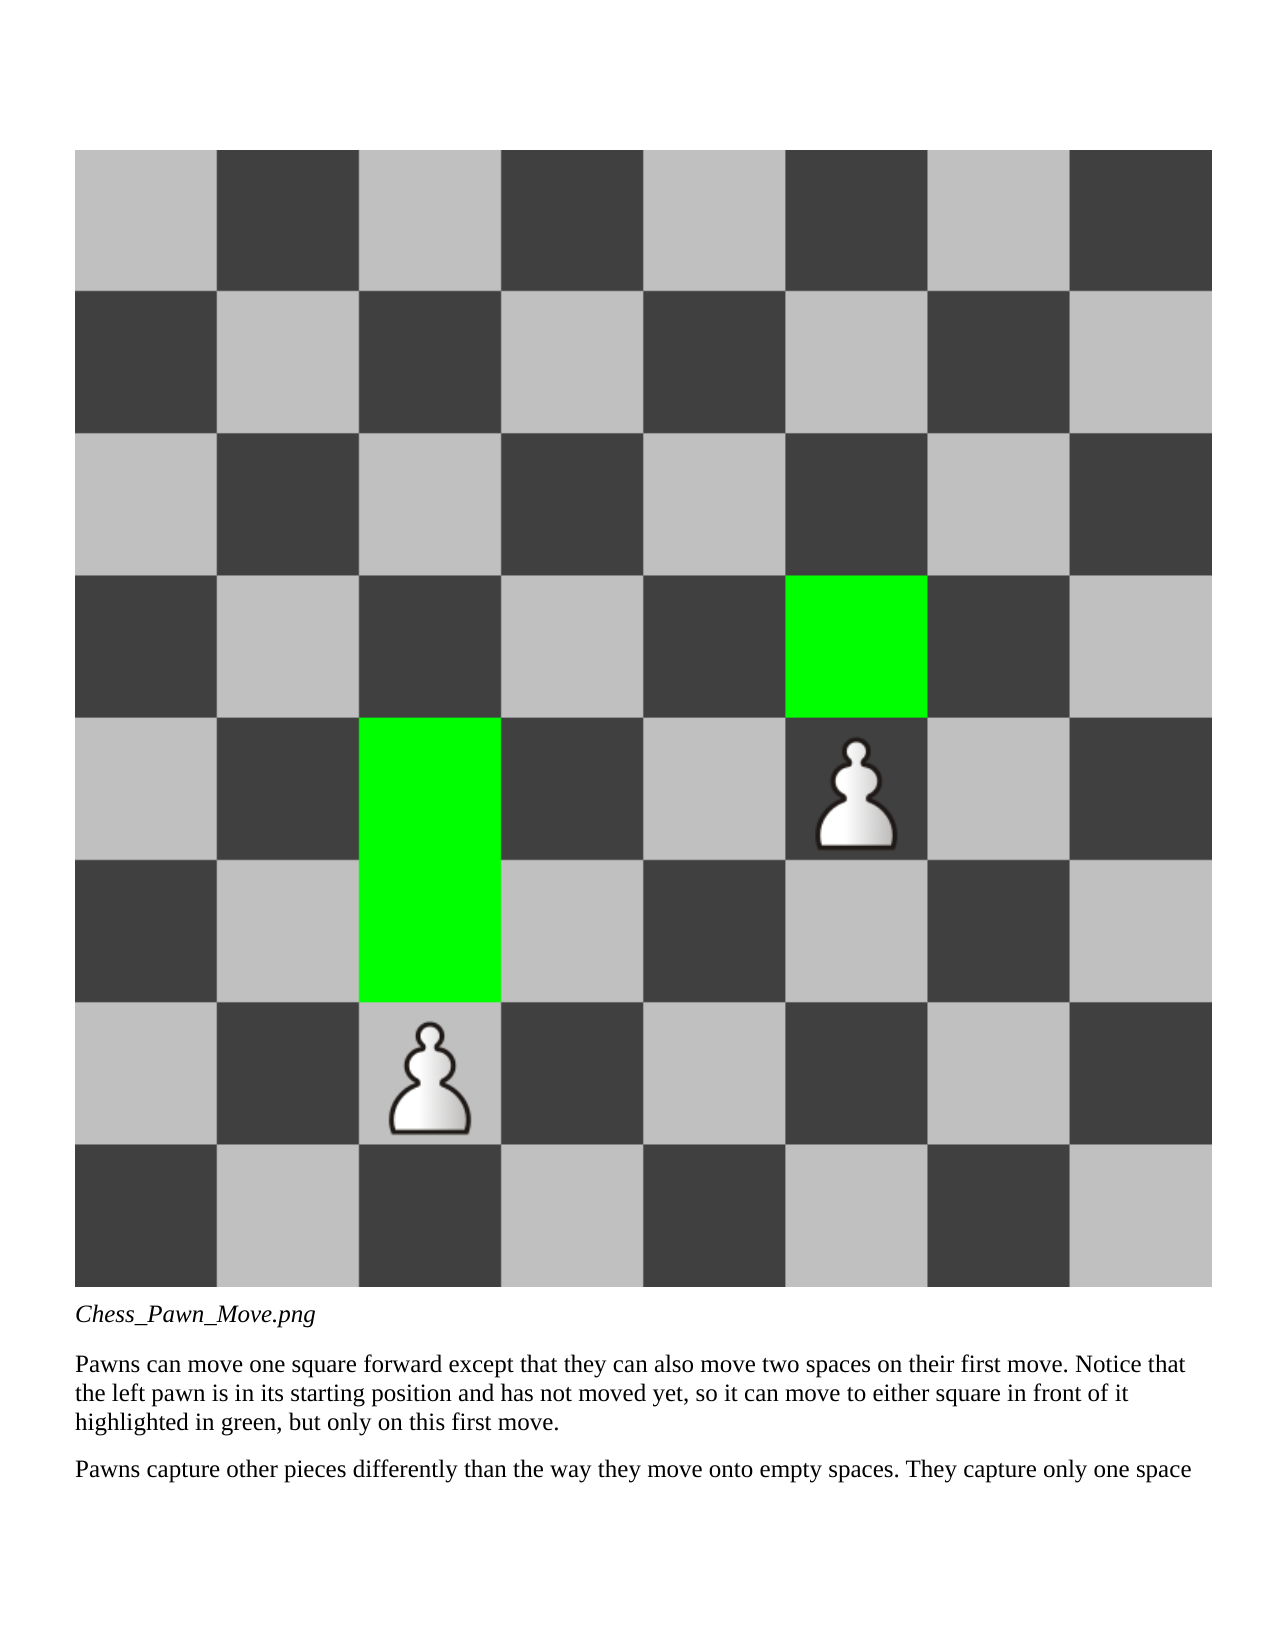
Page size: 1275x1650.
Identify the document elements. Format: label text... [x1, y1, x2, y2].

text Pawns can move one square forward except that they can also move two spaces on their first move. Notice that the left pawn is in its starting position and has not moved yet, so it can move to either square in front of it highlighted in green, but only on this first move. [75, 1349, 1200, 1436]
text Chess_Pawn_Move.png [75, 1299, 1200, 1328]
text Pawns capture other pieces differently than the way they move onto empty spaces. They capture only one space [75, 1454, 1200, 1482]
picture [75, 150, 1212, 1287]
